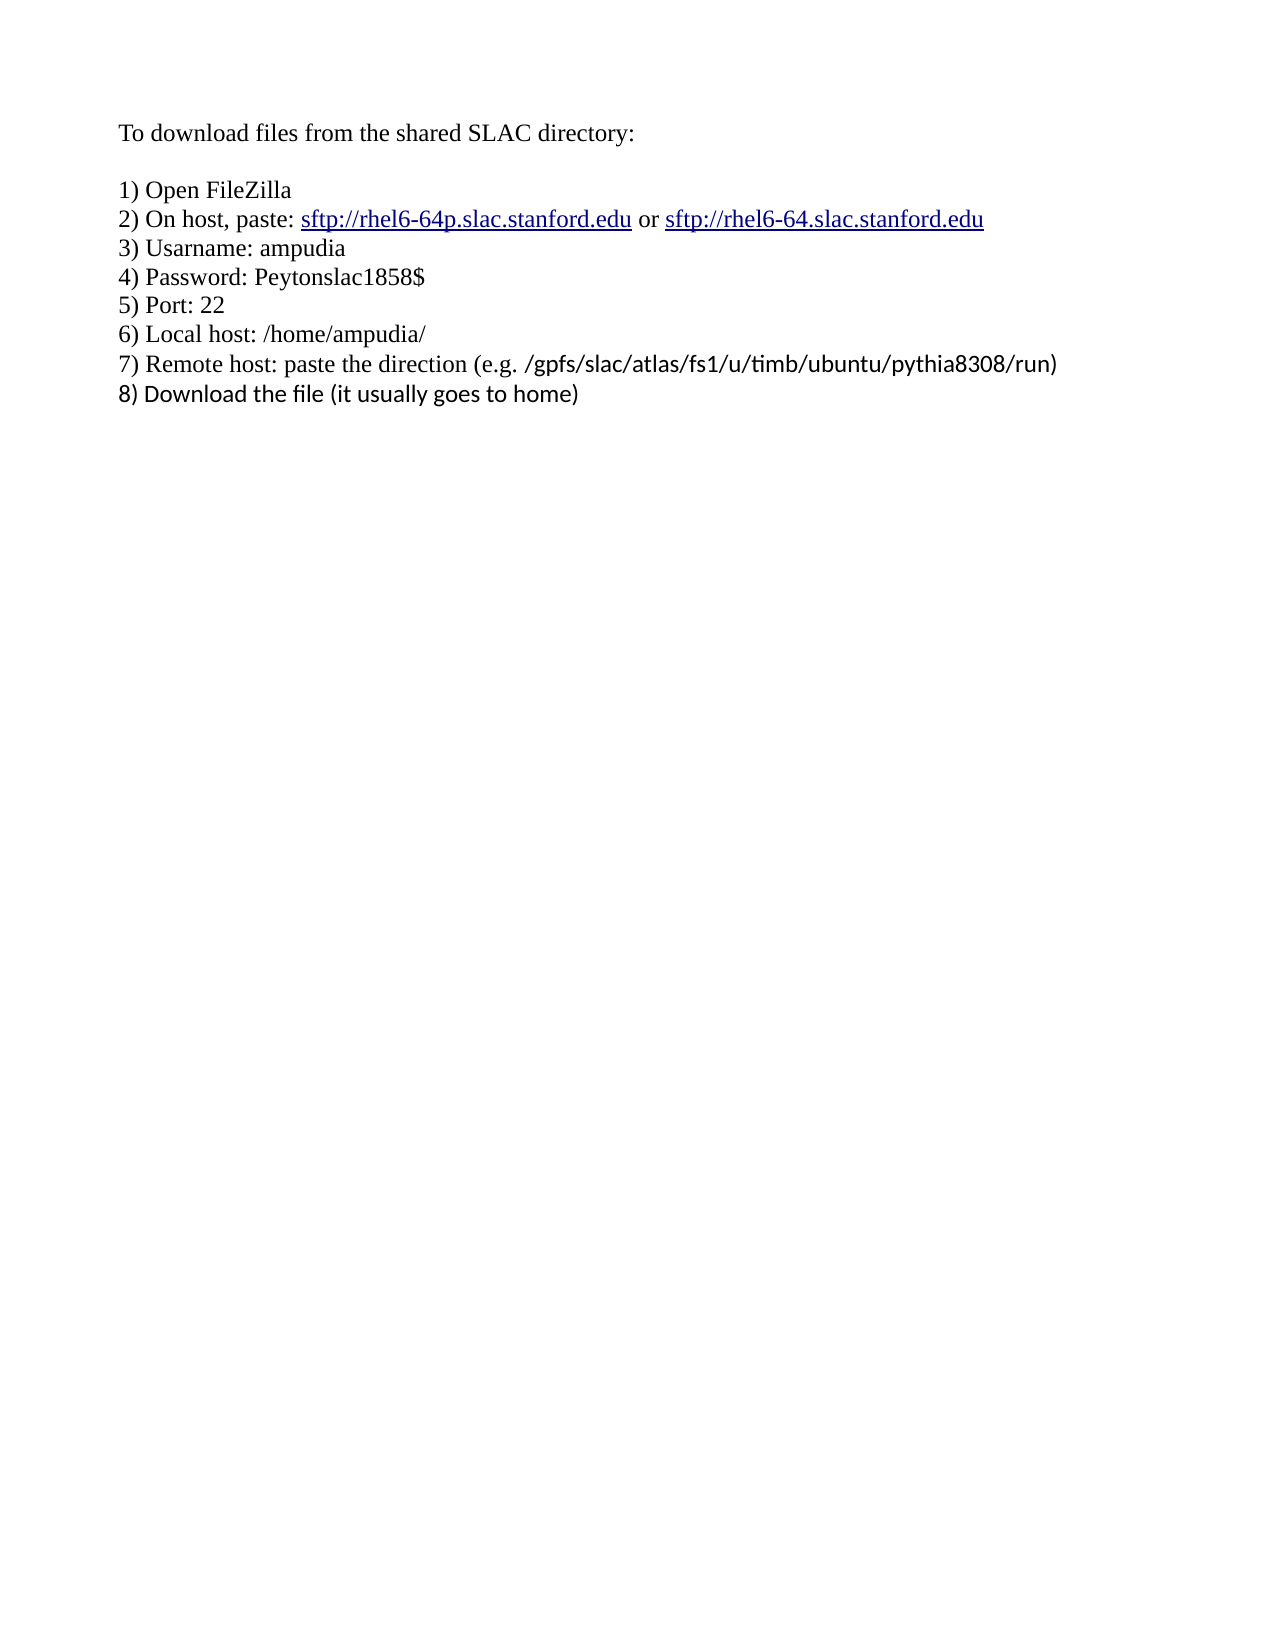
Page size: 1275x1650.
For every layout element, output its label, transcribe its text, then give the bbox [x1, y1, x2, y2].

text 7) Remote host: paste the direction (e.g. /gpfs/slac/atlas/fs1/u/timb/ubuntu/pythia8308/run) [118, 348, 1157, 379]
text 2) On host, paste: sftp://rhel6-64p.slac.stanford.edu or sftp://rhel6-64.slac.stanford.edu [118, 204, 1157, 233]
text 5) Port: 22 [118, 291, 1157, 319]
text 3) Usarname: ampudia [118, 233, 1157, 262]
text 1) Open FileZilla [118, 176, 1157, 204]
text 6) Local host: /home/ampudia/ [118, 319, 1157, 348]
text To download files from the shared SLAC directory: [118, 118, 1157, 147]
text 4) Password: Peytonslac1858$ [118, 262, 1157, 291]
text 8) Download the file (it usually goes to home) [118, 379, 1157, 409]
